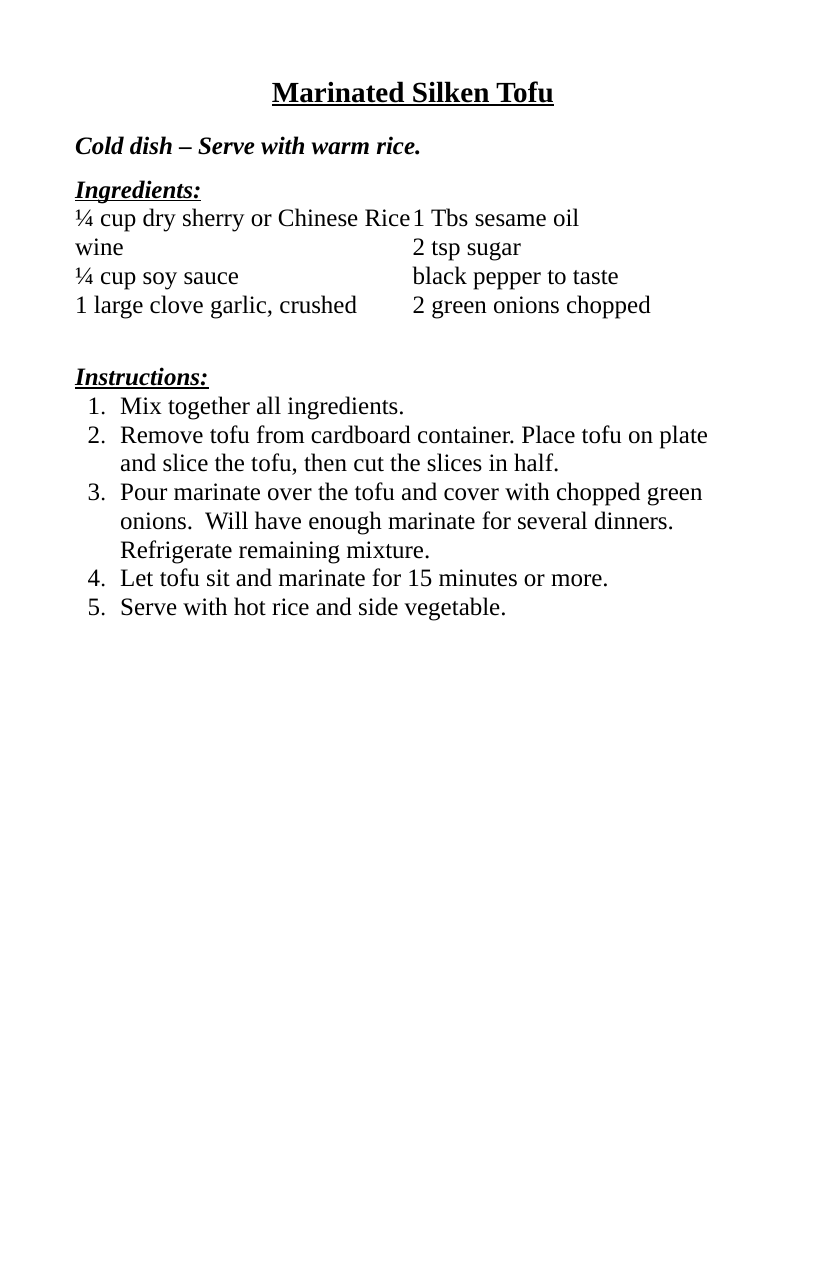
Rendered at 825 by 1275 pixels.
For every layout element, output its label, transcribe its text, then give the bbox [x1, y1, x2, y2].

list Mix together all ingredients. [75, 391, 750, 420]
list Serve with hot rice and side vegetable. [75, 592, 750, 621]
subtitle Cold dish – Serve with warm rice. [75, 131, 750, 160]
subtitle Instructions: [75, 362, 750, 391]
list Remove tofu from cardboard container. Place tofu on plate and slice the tofu, then cut the slices in half. [75, 420, 750, 477]
text ¼ cup soy sauce [75, 261, 412, 290]
text black pepper to taste [412, 261, 750, 290]
text ¼ cup dry sherry or Chinese Rice wine [75, 203, 412, 261]
list Pour marinate over the tofu and cover with chopped green onions. Will have enough marinate for several dinners. Refrigerate remaining mixture. [75, 477, 750, 563]
text 2 tsp sugar [412, 232, 750, 261]
subtitle Marinated Silken Tofu [75, 75, 750, 108]
text 2 green onions chopped [412, 290, 750, 318]
text 1 large clove garlic, crushed [75, 290, 412, 318]
subtitle Ingredients: [75, 175, 750, 203]
text 1 Tbs sesame oil [412, 203, 750, 232]
list Let tofu sit and marinate for 15 minutes or more. [75, 563, 750, 592]
